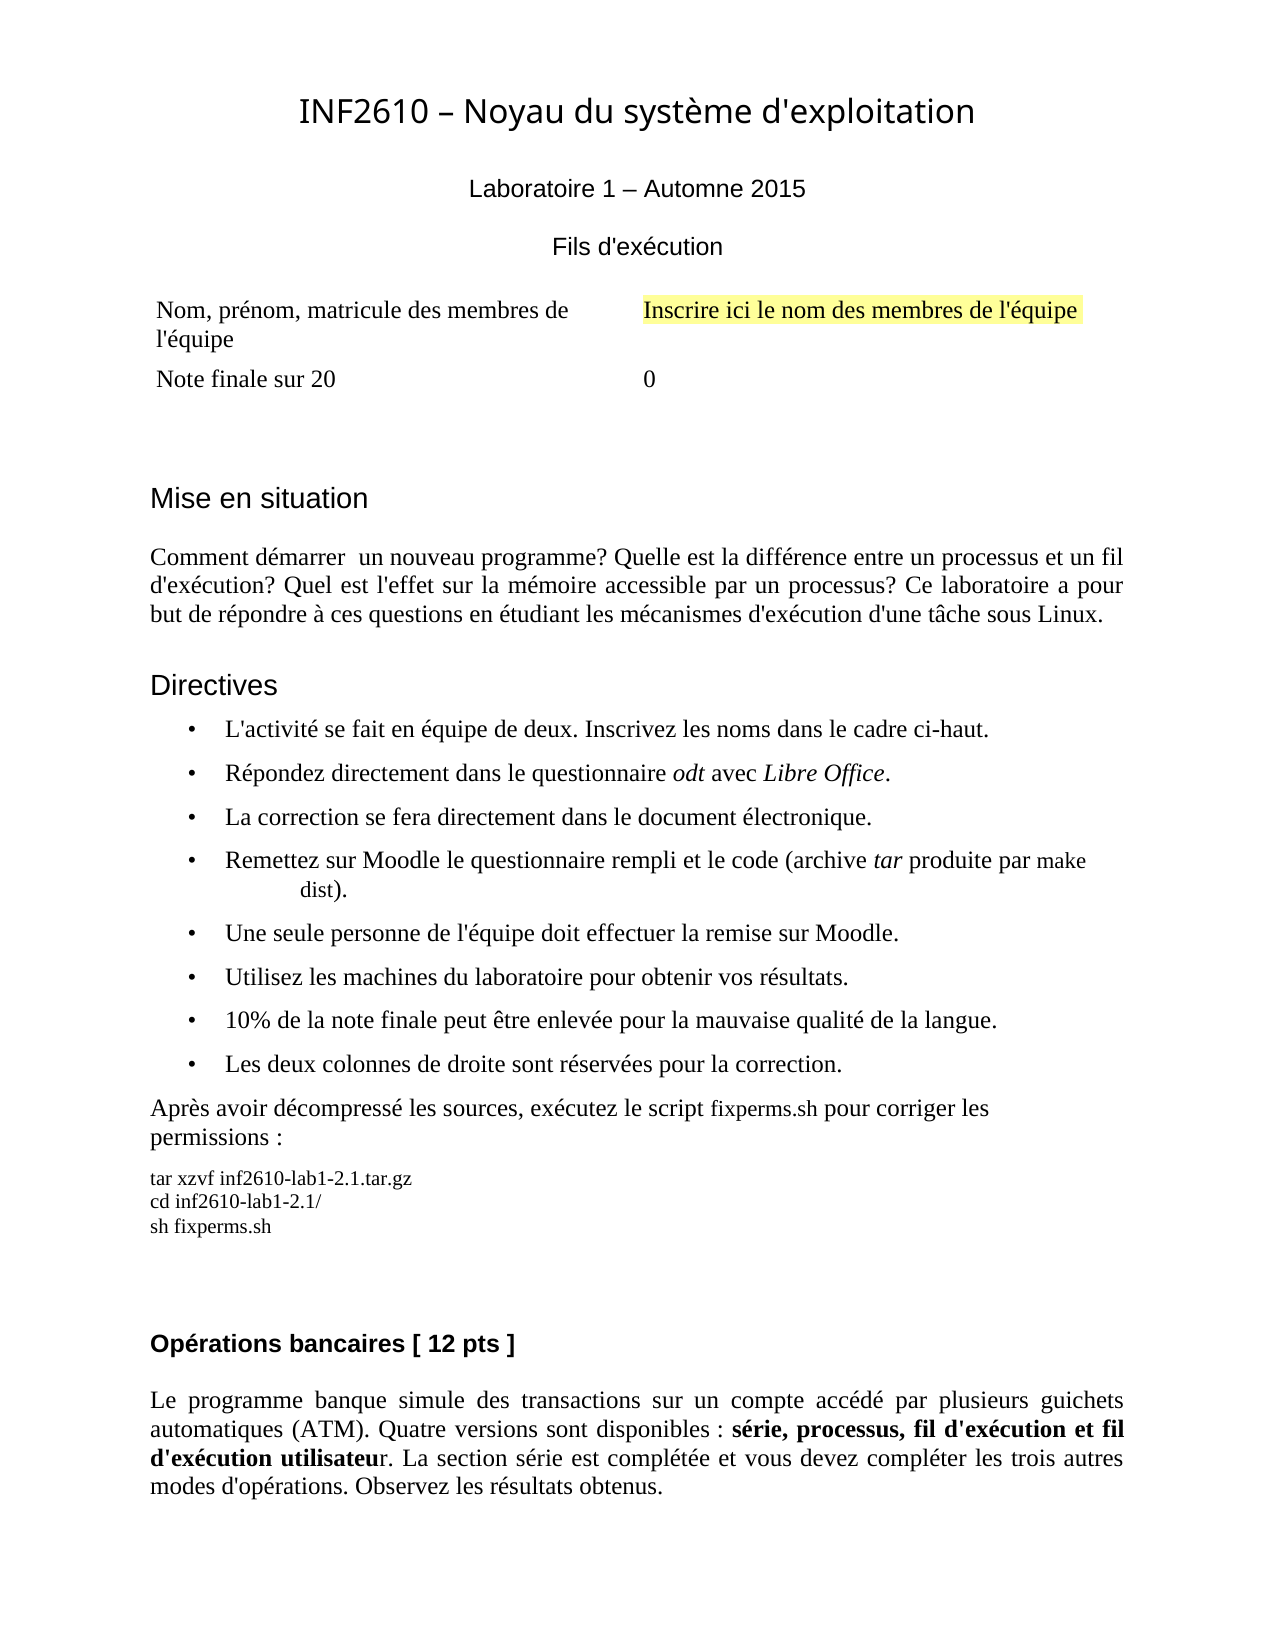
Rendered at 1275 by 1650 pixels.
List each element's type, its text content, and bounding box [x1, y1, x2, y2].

text Comment démarrer un nouveau programme? Quelle est la différence entre un processus et un fil d'exécution? Quel est l'effet sur la mémoire accessible par un processus? Ce laboratoire a pour but de répondre à ces questions en étudiant les mécanismes d'exécution d'une tâche sous Linux. [150, 542, 1125, 628]
list Utilisez les machines du laboratoire pour obtenir vos résultats. [187, 962, 1125, 990]
list Les deux colonnes de droite sont réservées pour la correction. [187, 1049, 1125, 1078]
text Mise en situation [150, 481, 1125, 514]
text Après avoir décompressé les sources, exécutez le script fixperms.sh pour corriger les permissions : [150, 1093, 1125, 1150]
text sh fixperms.sh [150, 1213, 1125, 1238]
list La correction se fera directement dans le document électronique. [187, 802, 1125, 830]
text Le programme banque simule des transactions sur un compte accédé par plusieurs guichets automatiques (ATM). Quatre versions sont disponibles : série, processus, fil d'exécution et fil d'exécution utilisateur. La section série est complétée et vous devez compléter les trois autres modes d'opérations. Observez les résultats obtenus. [150, 1385, 1125, 1500]
list 10% de la note finale peut être enlevée pour la mauvaise qualité de la langue. [187, 1005, 1125, 1034]
list L'activité se fait en équipe de deux. Inscrivez les noms dans le cadre ci-haut. [187, 714, 1125, 743]
table_header Nom, prénom, matricule des membres de l'équipe [150, 289, 637, 358]
text Laboratoire 1 – Automne 2015 [150, 174, 1125, 203]
list Remettez sur Moodle le questionnaire rempli et le code (archive tar produite par make dist). [187, 845, 1125, 903]
text cd inf2610-lab1-2.1/ [150, 1189, 1125, 1213]
list Répondez directement dans le questionnaire odt avec Libre Office. [187, 758, 1125, 787]
table_cell Note finale sur 20 [150, 358, 637, 398]
text Fils d'exécution [150, 232, 1125, 260]
text tar xzvf inf2610-lab1-2.1.tar.gz [150, 1165, 1125, 1189]
list Une seule personne de l'équipe doit effectuer la remise sur Moodle. [187, 918, 1125, 947]
text Opérations bancaires [ 12 pts ] [150, 1329, 1125, 1358]
text INF2610 – Noyau du système d'exploitation [150, 87, 1125, 133]
table_header Inscrire ici le nom des membres de l'équipe [638, 289, 1125, 358]
table_cell 0 [638, 358, 1125, 398]
text Directives [150, 668, 1125, 702]
